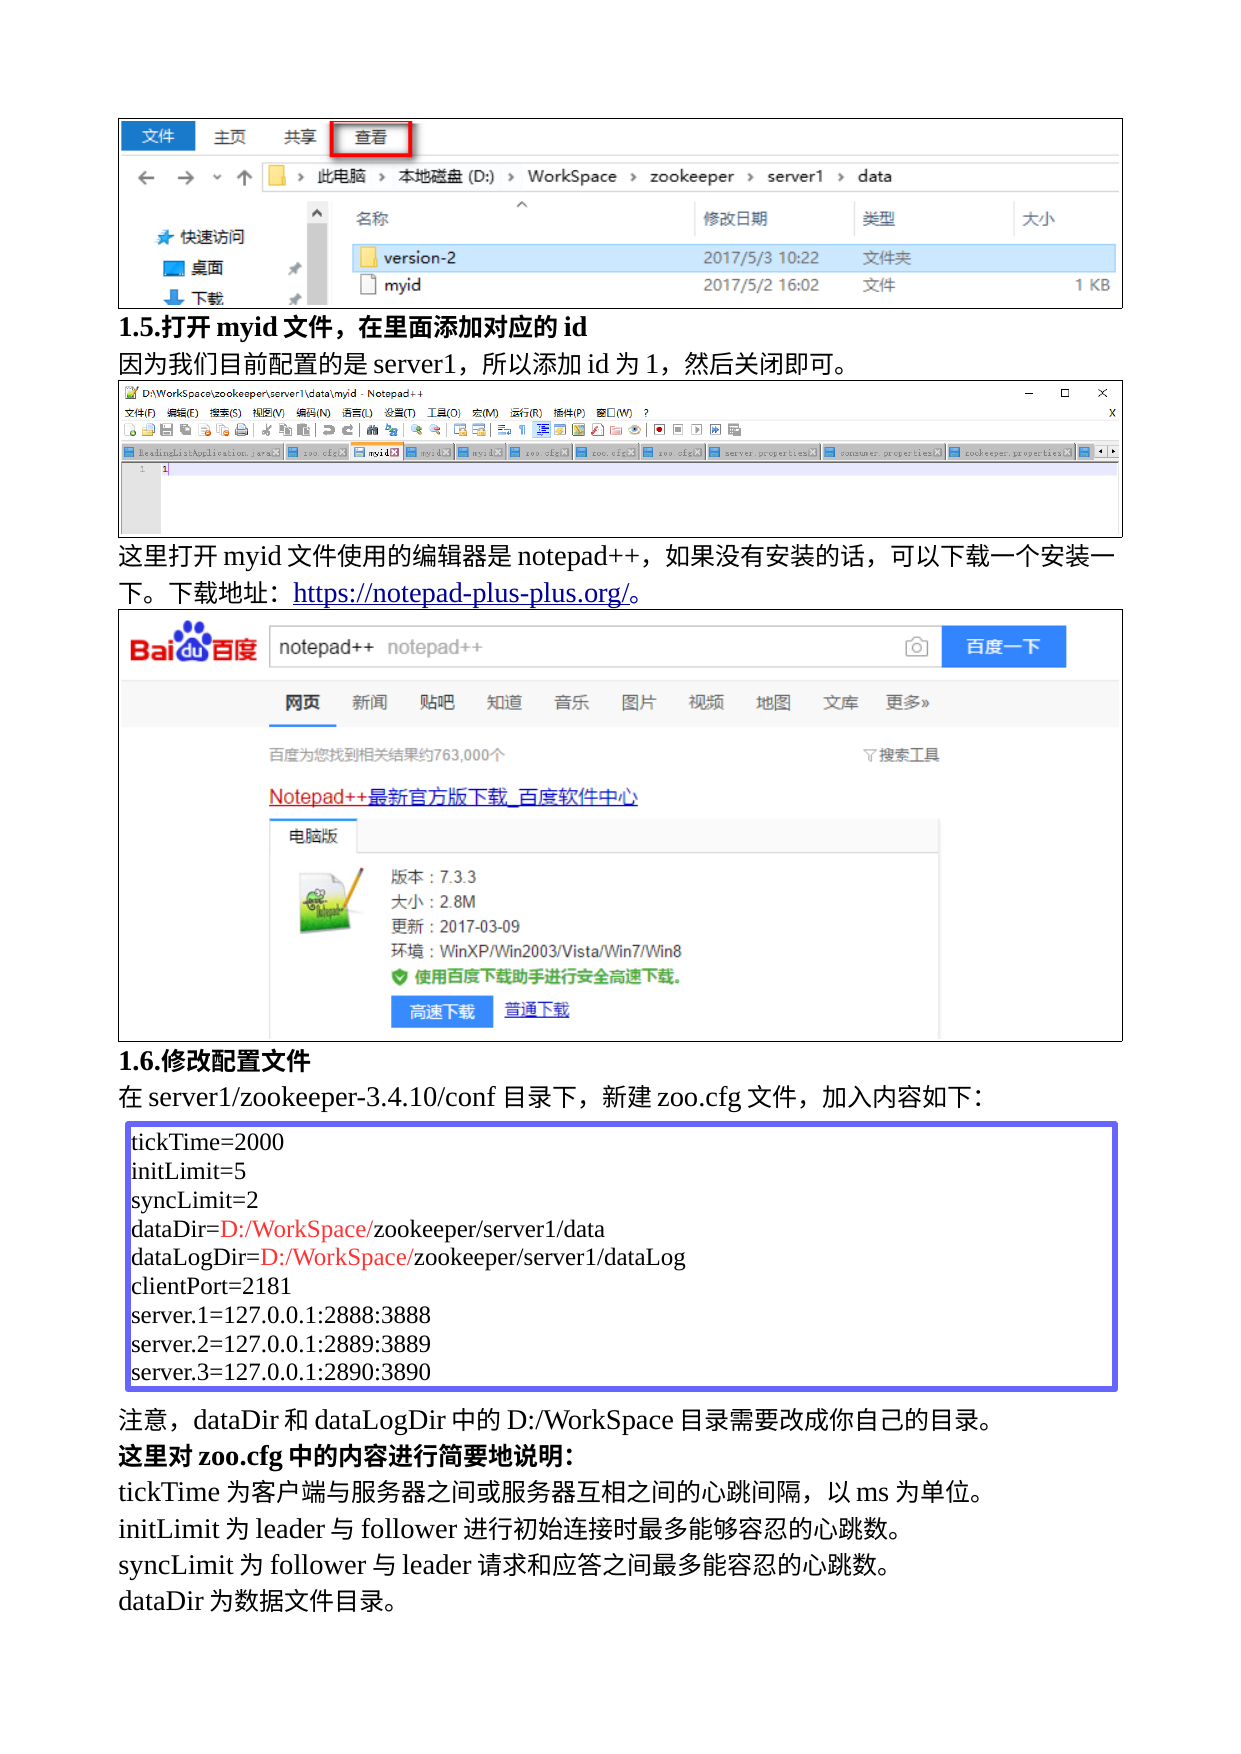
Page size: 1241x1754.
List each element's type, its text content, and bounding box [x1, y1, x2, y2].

text dataDir为数据文件目录。 [118, 1582, 1122, 1618]
text 注意，dataDir和dataLogDir中的D:/WorkSpace目录需要改成你自己的目录。 [118, 1147, 1122, 1437]
text 这里对zoo.cfg中的内容进行简要地说明： [118, 1437, 1122, 1473]
text tickTime为客户端与服务器之间或服务器互相之间的心跳间隔，以ms为单位。 [118, 1473, 1122, 1509]
text [119, 381, 1122, 537]
text 1.6.修改配置文件 [118, 1042, 1122, 1077]
picture [121, 383, 1119, 534]
text syncLimit为follower与leader请求和应答之间最多能容忍的心跳数。 [118, 1545, 1122, 1582]
text 这里打开myid文件使用的编辑器是notepad++，如果没有安装的话，可以下载一个安装一下。下载地址：https://notepad-plus-plus.org/。 [118, 538, 1122, 609]
text [119, 119, 1122, 308]
text 在server1/zookeeper-3.4.10/conf目录下，新建zoo.cfg文件，加入内容如下： [118, 1077, 1122, 1114]
text initLimit为leader与follower进行初始连接时最多能够容忍的心跳数。 [118, 1509, 1122, 1545]
text 因为我们目前配置的是server1，所以添加id为1，然后关闭即可。 [118, 344, 1122, 380]
picture [121, 121, 1119, 305]
text [119, 610, 1122, 1041]
picture [121, 612, 1119, 1039]
text 1.5.打开myid文件，在里面添加对应的id [118, 309, 1122, 344]
